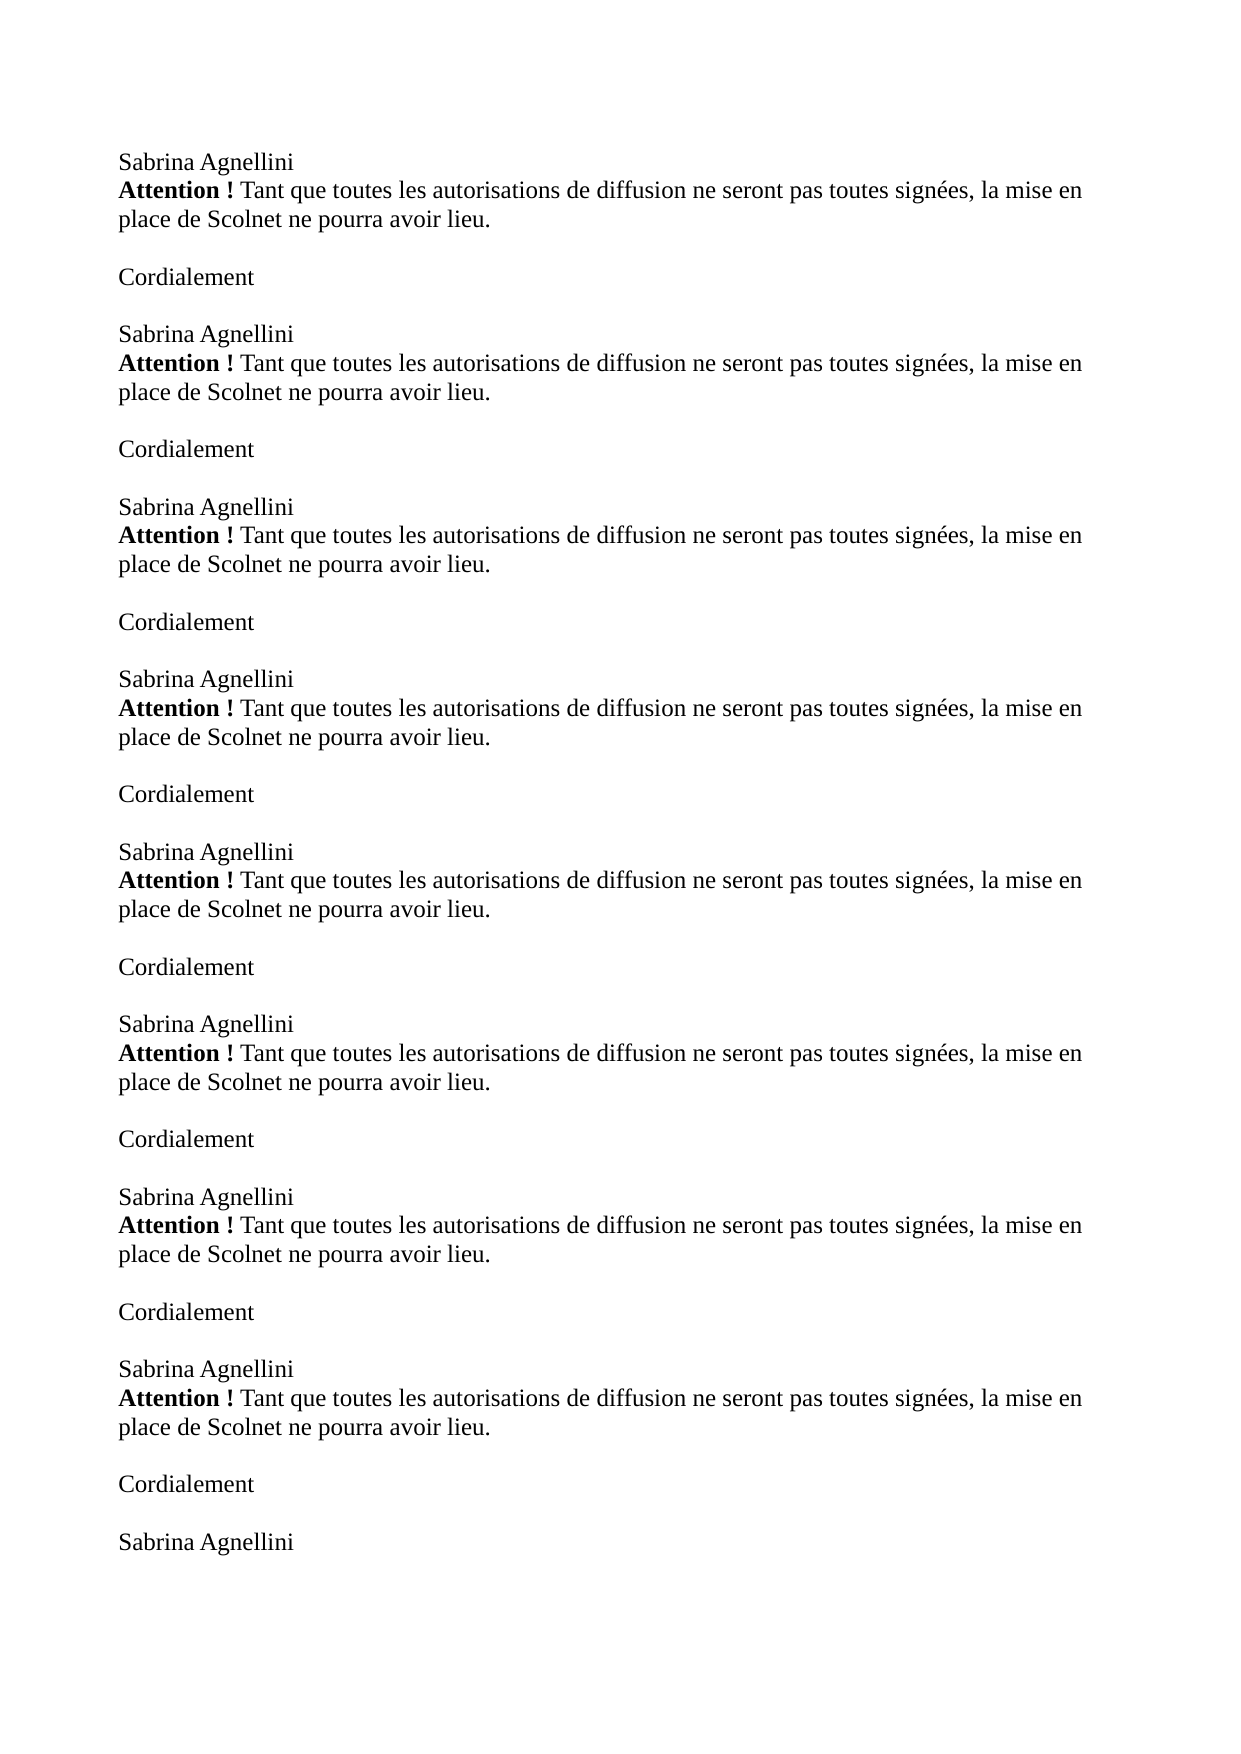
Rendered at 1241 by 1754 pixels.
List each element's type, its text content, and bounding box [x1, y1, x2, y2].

text Sabrina Agnellini [118, 319, 1122, 348]
text Attention ! Tant que toutes les autorisations de diffusion ne seront pas toutes signées, la mise en place de Scolnet ne pourra avoir lieu. [118, 1211, 1122, 1268]
text Attention ! Tant que toutes les autorisations de diffusion ne seront pas toutes signées, la mise en place de Scolnet ne pourra avoir lieu. [118, 521, 1122, 578]
text Attention ! Tant que toutes les autorisations de diffusion ne seront pas toutes signées, la mise en place de Scolnet ne pourra avoir lieu. [118, 176, 1122, 233]
text Attention ! Tant que toutes les autorisations de diffusion ne seront pas toutes signées, la mise en place de Scolnet ne pourra avoir lieu. [118, 1038, 1122, 1096]
text Sabrina Agnellini [118, 664, 1122, 693]
text Attention ! Tant que toutes les autorisations de diffusion ne seront pas toutes signées, la mise en place de Scolnet ne pourra avoir lieu. [118, 693, 1122, 751]
text Attention ! Tant que toutes les autorisations de diffusion ne seront pas toutes signées, la mise en place de Scolnet ne pourra avoir lieu. [118, 1383, 1122, 1441]
text Cordialement [118, 262, 1122, 291]
text Sabrina Agnellini [118, 147, 1122, 176]
text Cordialement [118, 779, 1122, 808]
text Sabrina Agnellini [118, 1527, 1122, 1556]
text Cordialement [118, 1124, 1122, 1153]
text Sabrina Agnellini [118, 1354, 1122, 1383]
text Cordialement [118, 434, 1122, 463]
text Cordialement [118, 1469, 1122, 1498]
text Cordialement [118, 1297, 1122, 1326]
text Attention ! Tant que toutes les autorisations de diffusion ne seront pas toutes signées, la mise en place de Scolnet ne pourra avoir lieu. [118, 348, 1122, 406]
text Sabrina Agnellini [118, 837, 1122, 866]
text Cordialement [118, 607, 1122, 636]
text Attention ! Tant que toutes les autorisations de diffusion ne seront pas toutes signées, la mise en place de Scolnet ne pourra avoir lieu. [118, 866, 1122, 923]
text Sabrina Agnellini [118, 1009, 1122, 1038]
text Sabrina Agnellini [118, 492, 1122, 521]
text Sabrina Agnellini [118, 1182, 1122, 1211]
text Cordialement [118, 952, 1122, 981]
